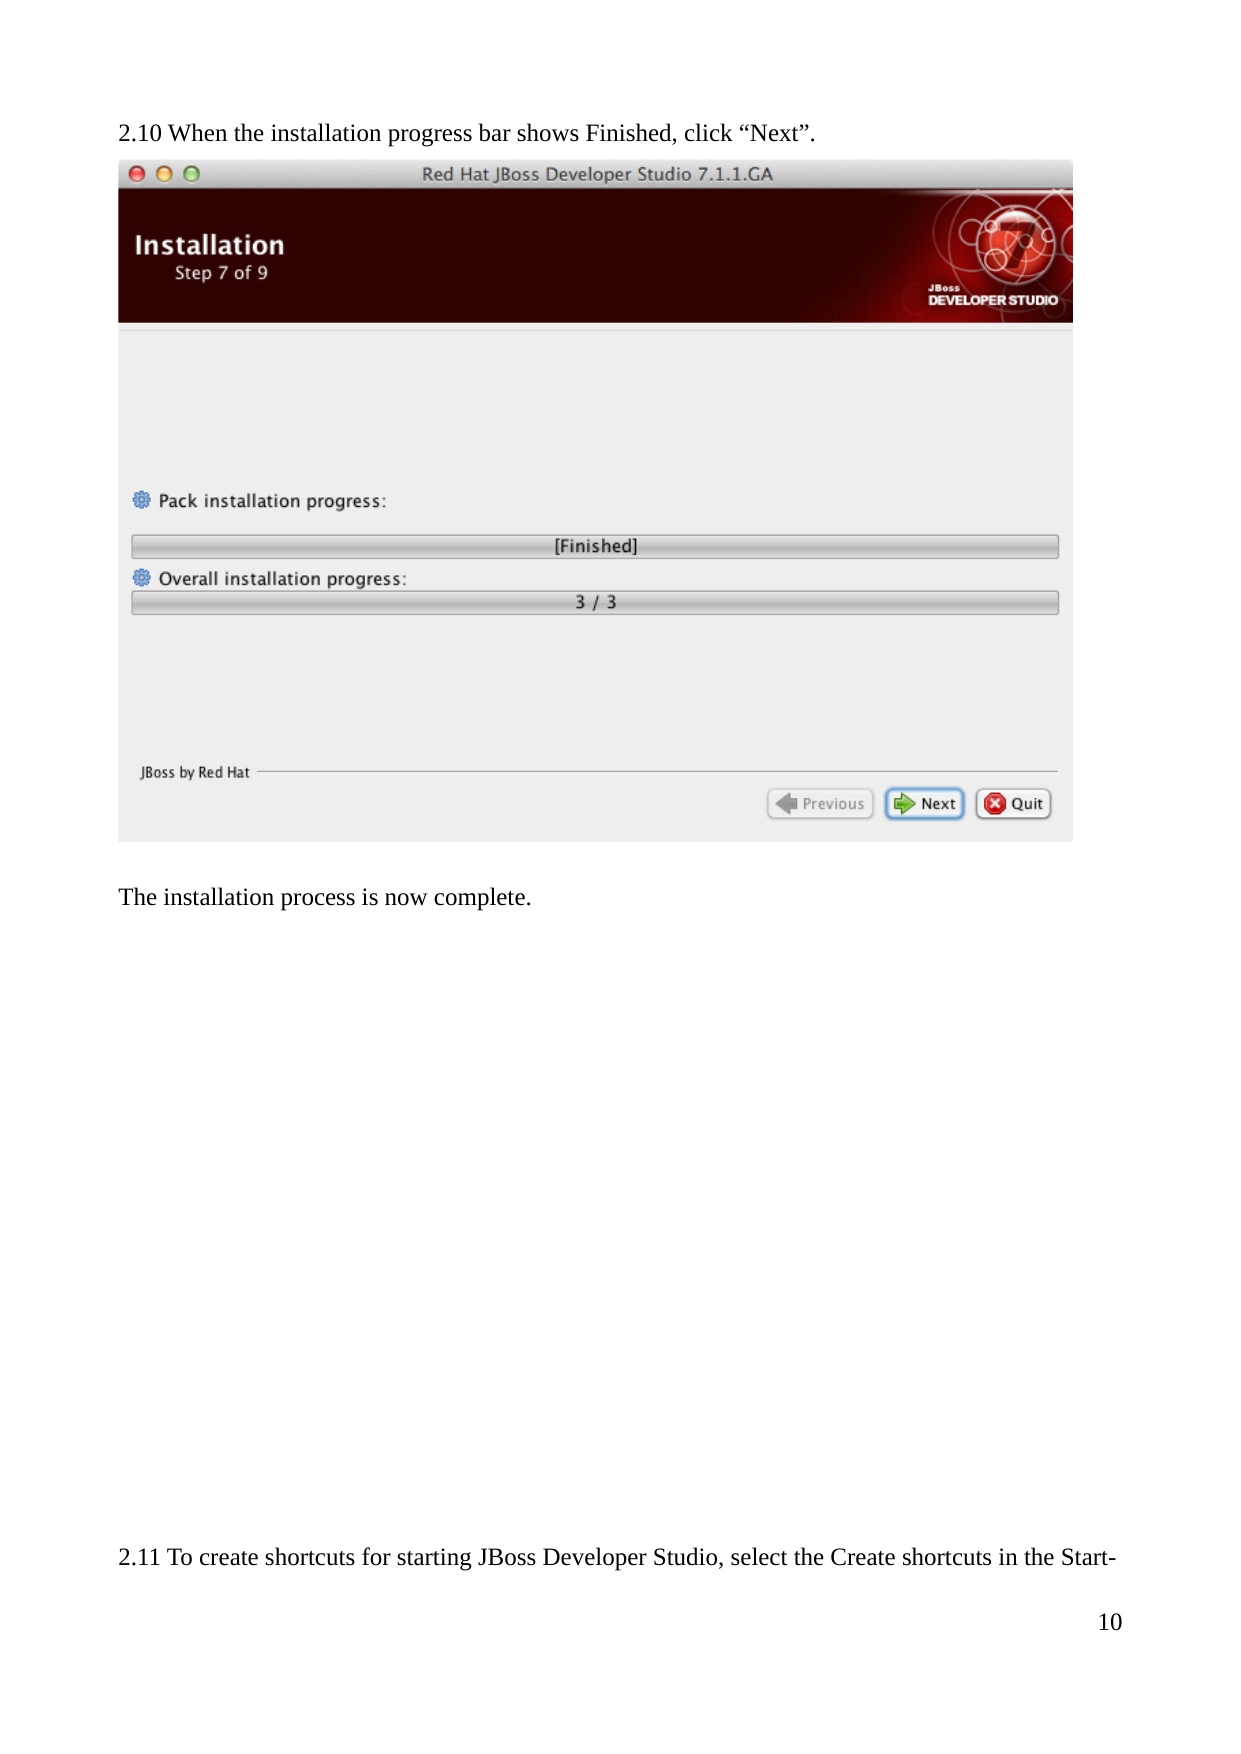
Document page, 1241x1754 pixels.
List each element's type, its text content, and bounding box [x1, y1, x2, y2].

text The installation process is now complete. [118, 882, 1122, 911]
picture [118, 159, 1073, 842]
text 2.11 To create shortcuts for starting JBoss Developer Studio, select the Create shortcuts in the Start- [118, 1542, 1122, 1571]
text 2.10 When the installation progress bar shows Finished, click “Next”. [118, 118, 1122, 147]
